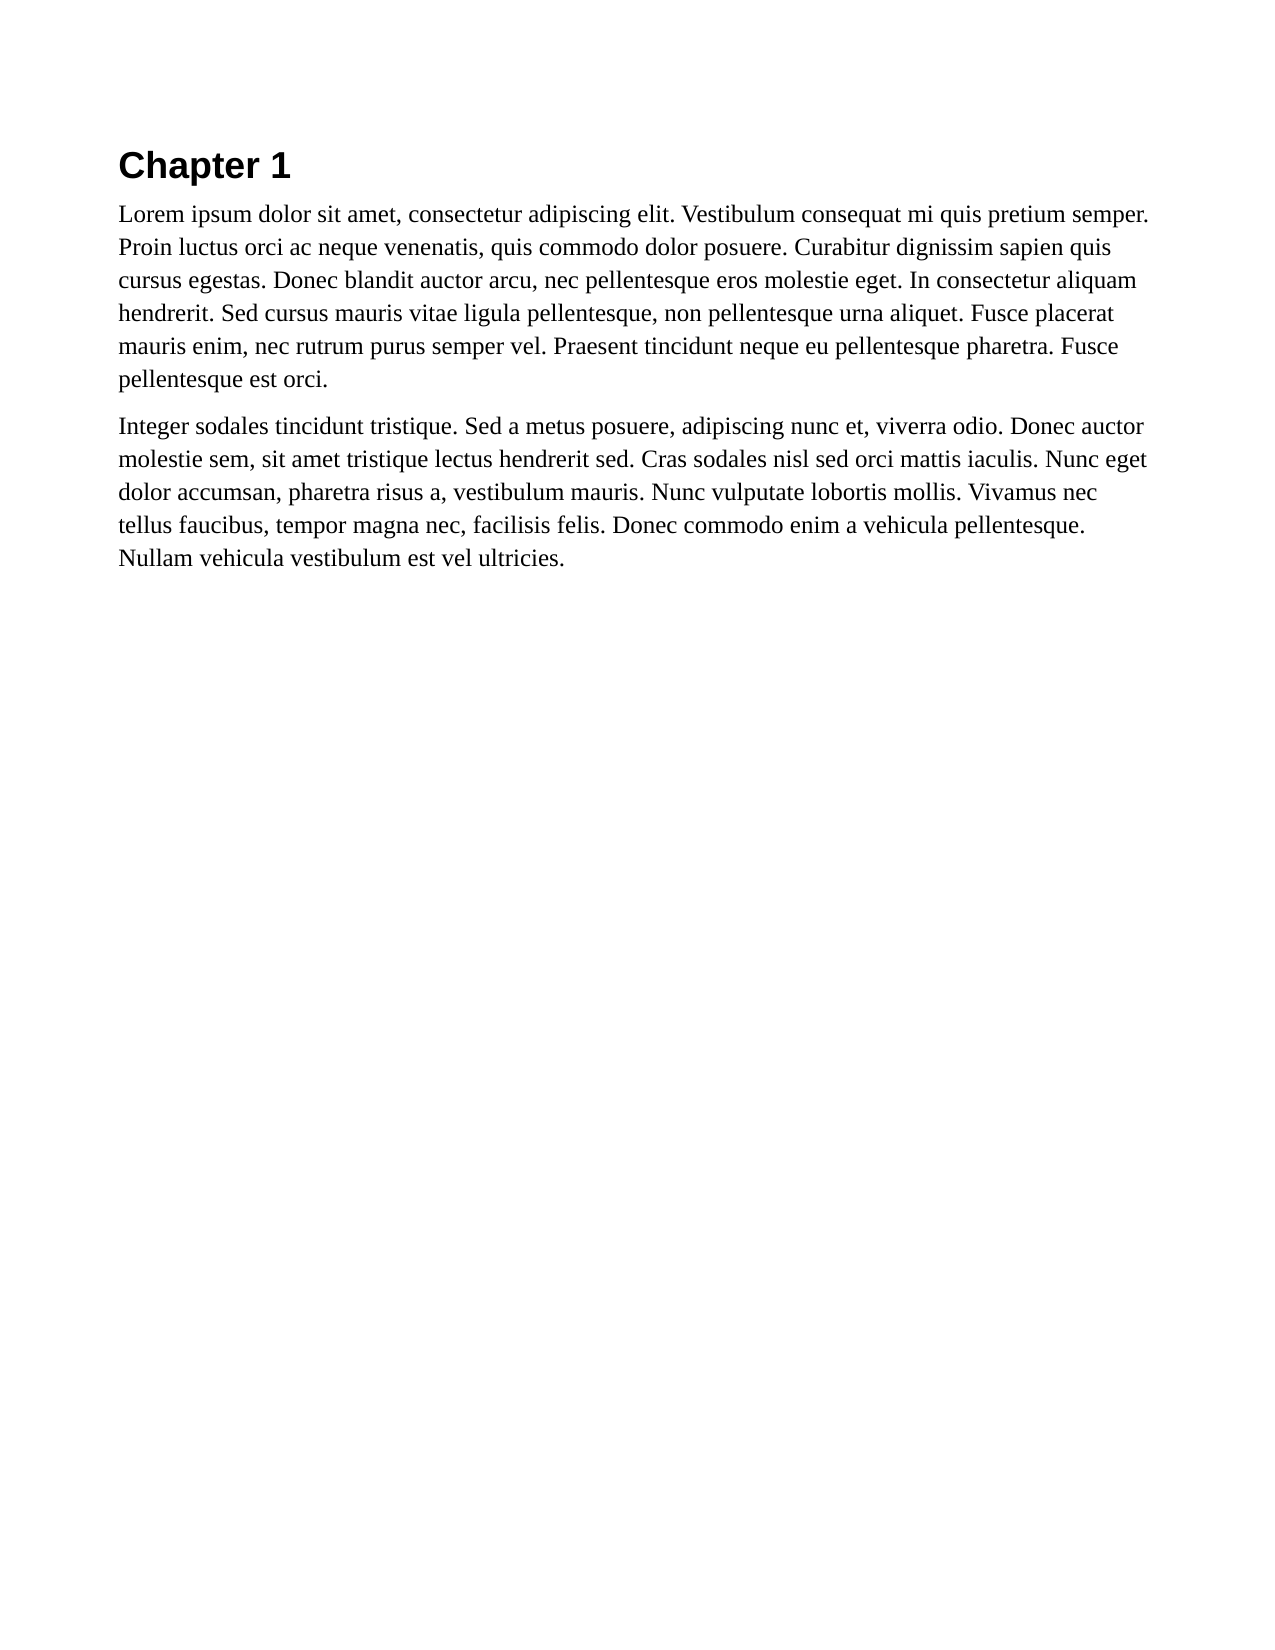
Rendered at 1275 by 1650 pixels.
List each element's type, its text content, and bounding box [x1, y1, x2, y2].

text Integer sodales tincidunt tristique. Sed a metus posuere, adipiscing nunc et, viverra odio. Donec auctor molestie sem, sit amet tristique lectus hendrerit sed. Cras sodales nisl sed orci mattis iaculis. Nunc eget dolor accumsan, pharetra risus a, vestibulum mauris. Nunc vulputate lobortis mollis. Vivamus nec tellus faucibus, tempor magna nec, facilisis felis. Donec commodo enim a vehicula pellentesque. Nullam vehicula vestibulum est vel ultricies. [118, 411, 1157, 572]
subtitle Chapter 1 [118, 143, 1157, 186]
text Lorem ipsum dolor sit amet, consectetur adipiscing elit. Vestibulum consequat mi quis pretium semper. Proin luctus orci ac neque venenatis, quis commodo dolor posuere. Curabitur dignissim sapien quis cursus egestas. Donec blandit auctor arcu, nec pellentesque eros molestie eget. In consectetur aliquam hendrerit. Sed cursus mauris vitae ligula pellentesque, non pellentesque urna aliquet. Fusce placerat mauris enim, nec rutrum purus semper vel. Praesent tincidunt neque eu pellentesque pharetra. Fusce pellentesque est orci. [118, 199, 1157, 393]
